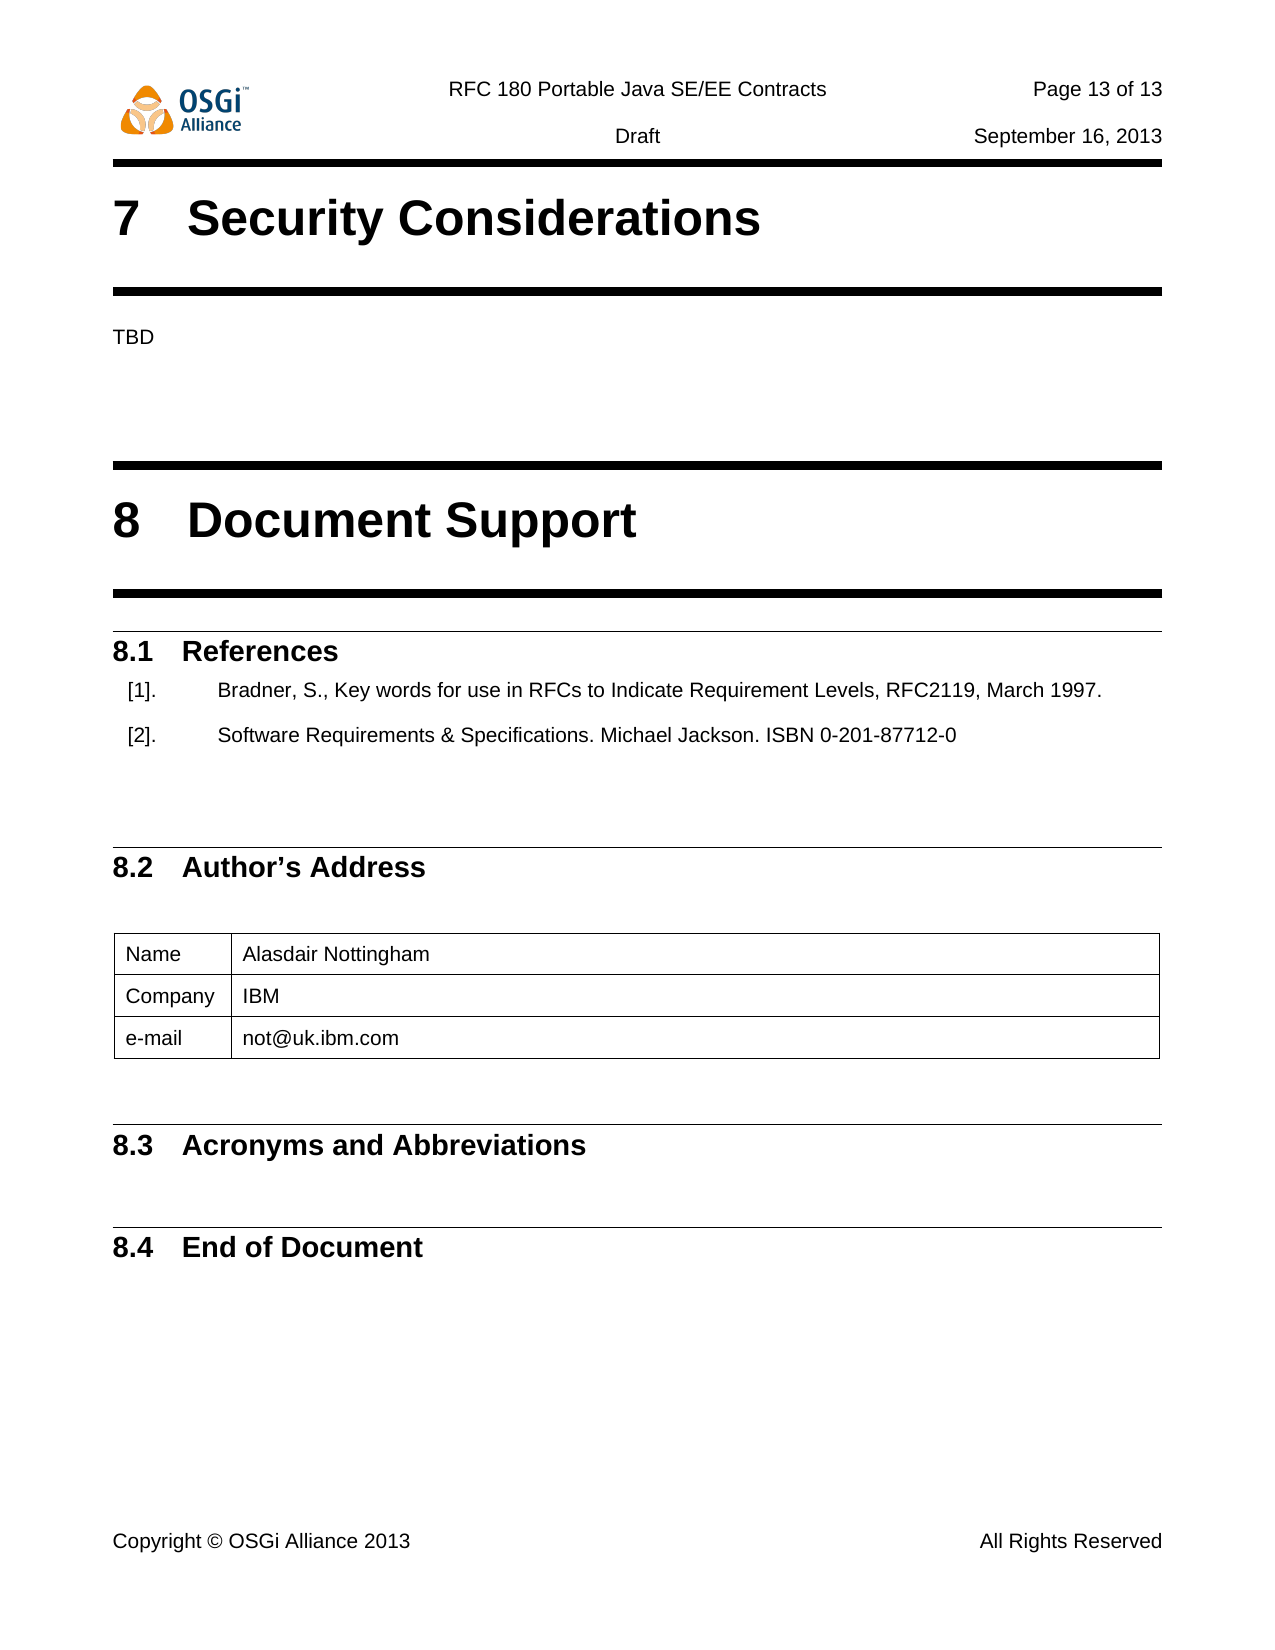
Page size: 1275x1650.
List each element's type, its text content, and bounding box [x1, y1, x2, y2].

list Software Requirements & Specifications. Michael Jackson. ISBN 0-201-87712-0 [127, 723, 1162, 747]
text TBD [112, 325, 1162, 349]
subtitle End of Document [112, 1228, 1162, 1263]
subtitle References [112, 632, 1162, 668]
picture [113, 78, 257, 142]
table_cell Company [115, 975, 231, 1016]
table_cell not@uk.ibm.com [232, 1017, 1159, 1058]
table_header Alasdair Nottingham [232, 934, 1159, 974]
subtitle Acronyms and Abbreviations [112, 1125, 1162, 1161]
table_cell IBM [232, 975, 1159, 1016]
list Bradner, S., Key words for use in RFCs to Indicate Requirement Levels, RFC2119, March 1997. [127, 678, 1162, 702]
subtitle Author’s Address [112, 848, 1162, 884]
subtitle Security Considerations [112, 160, 1162, 296]
table_header Name [115, 934, 231, 974]
table_cell e-mail [115, 1017, 231, 1058]
subtitle Document Support [112, 462, 1162, 598]
